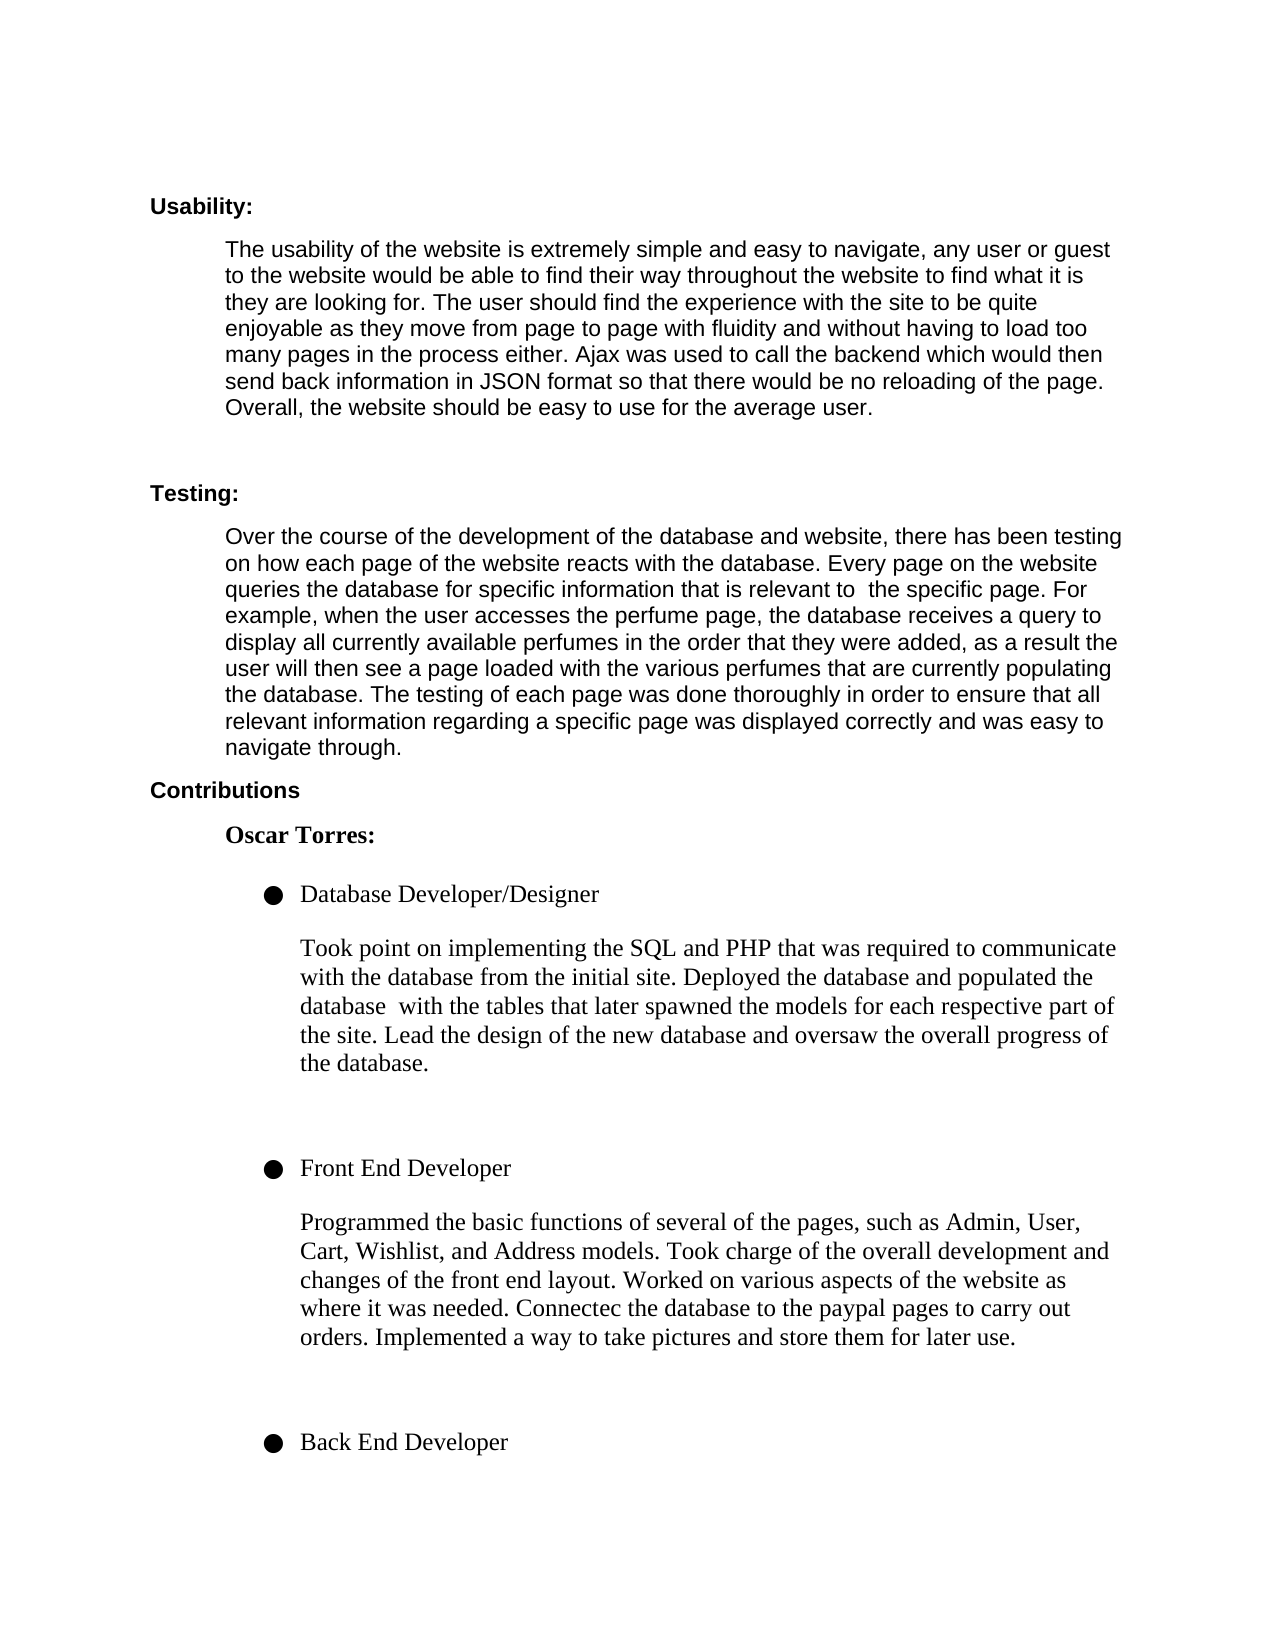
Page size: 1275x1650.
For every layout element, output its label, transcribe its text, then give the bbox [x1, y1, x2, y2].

text Usability: [150, 193, 1125, 219]
text Testing: [150, 480, 1125, 507]
text The usability of the website is extremely simple and easy to navigate, any user or guest to the website would be able to find their way throughout the website to find what it is they are looking for. The user should find the experience with the site to be quite enjoyable as they move from page to page with fluidity and without having to load too many pages in the process either. Ajax was used to call the backend which would then send back information in JSON format so that there would be no reloading of the page. Overall, the website should be easy to use for the average user. [225, 236, 1125, 421]
list Back End Developer [262, 1413, 1125, 1464]
list Front End Developer [262, 1139, 1125, 1191]
text Contributions [150, 777, 1125, 803]
text Took point on implementing the SQL and PHP that was required to communicate with the database from the initial site. Deployed the database and populated the database with the tables that later spawned the models for each respective part of the site. Lead the design of the new database and oversaw the overall progress of the database. [300, 933, 1125, 1077]
text Over the course of the development of the database and website, there has been testing on how each page of the website reacts with the database. Every page on the website queries the database for specific information that is relevant to the specific page. For example, when the user accesses the perfume page, the database receives a query to display all currently available perfumes in the order that they were added, as a result the user will then see a page loaded with the various perfumes that are currently populating the database. The testing of each page was done thoroughly in order to ensure that all relevant information regarding a specific page was displayed correctly and was easy to navigate through. [225, 523, 1125, 760]
list Database Developer/Designer [262, 866, 1125, 917]
text Oscar Torres: [150, 820, 1125, 849]
text Programmed the basic functions of several of the pages, such as Admin, User, Cart, Wishlist, and Address models. Took charge of the overall development and changes of the front end layout. Worked on various aspects of the website as where it was needed. Connectec the database to the paypal pages to carry out orders. Implemented a way to take pictures and store them for later use. [300, 1207, 1125, 1351]
